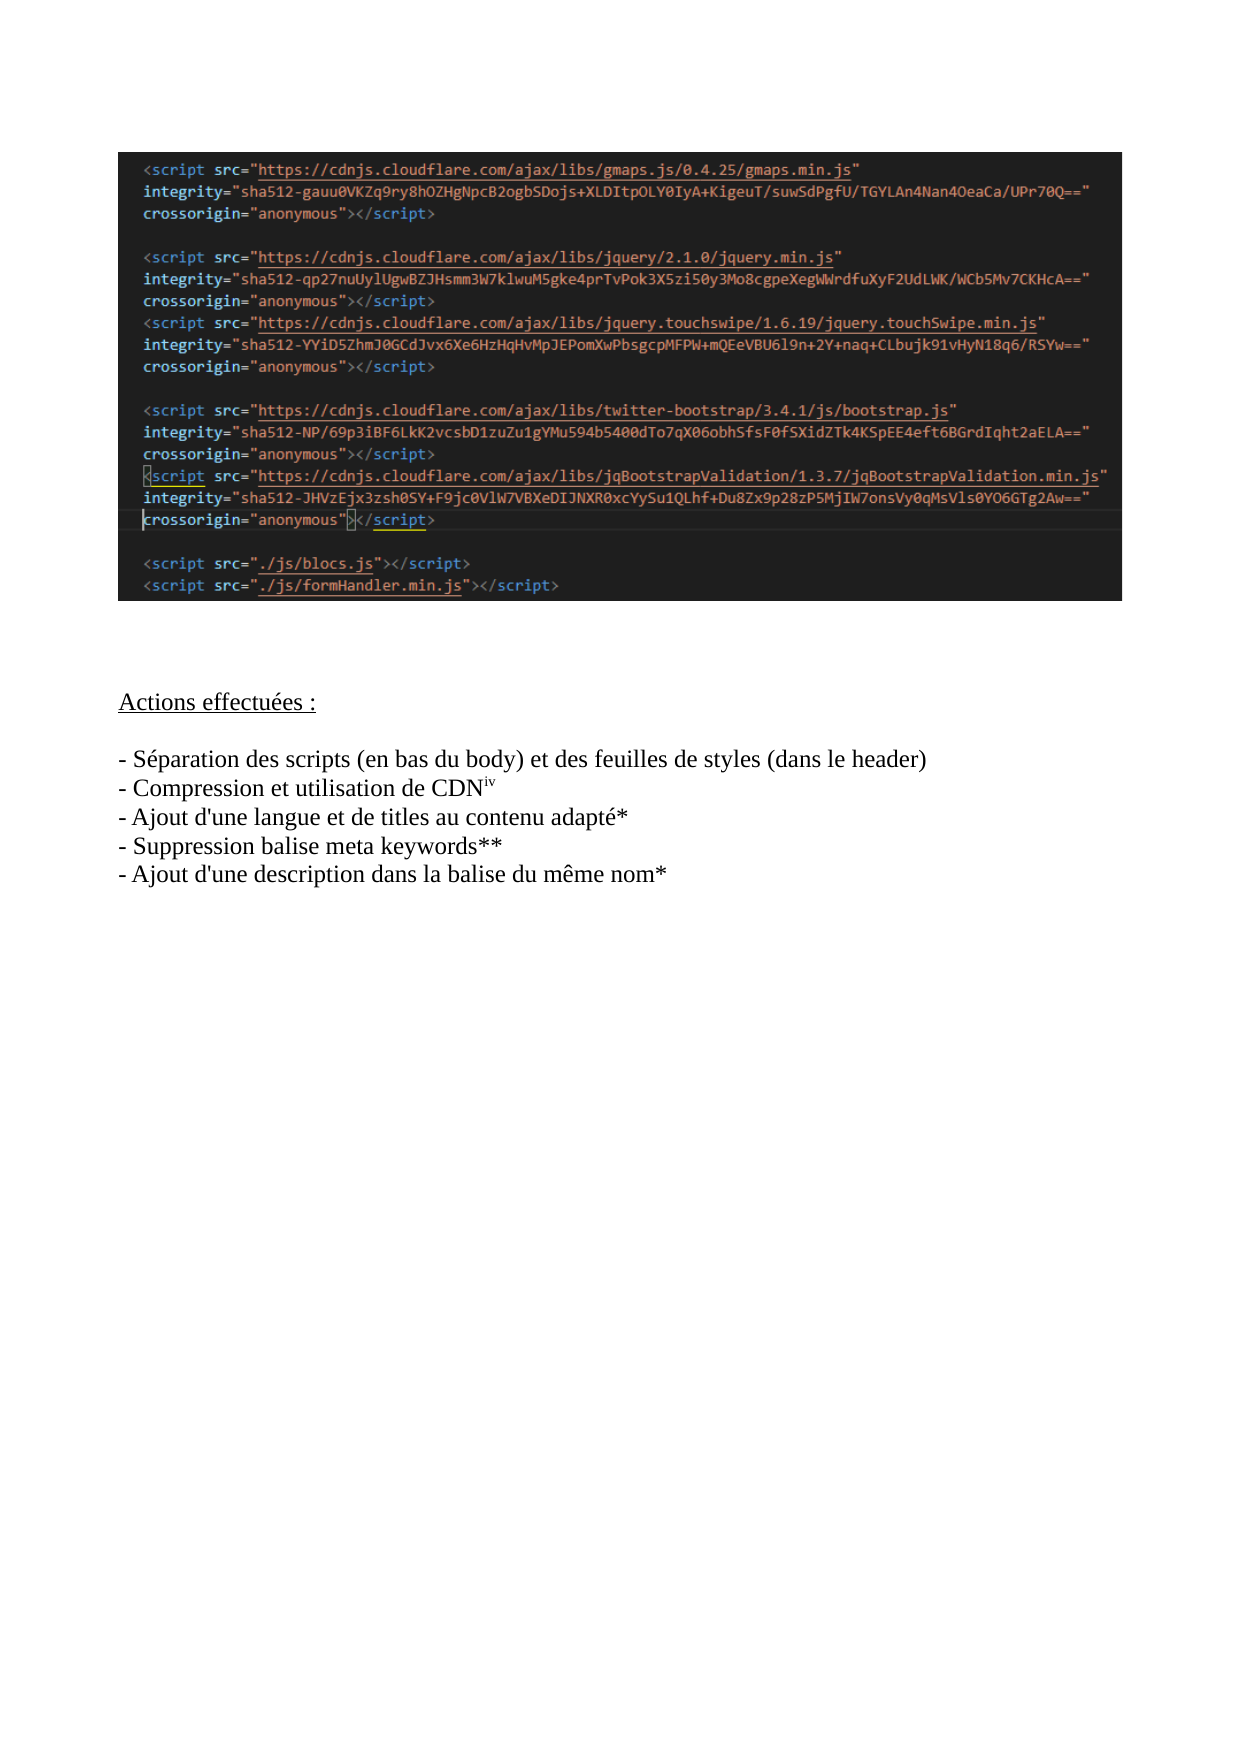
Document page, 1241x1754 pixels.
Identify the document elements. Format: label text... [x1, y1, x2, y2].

text - Ajout d'une langue et de titles au contenu adapté* [118, 802, 1122, 831]
text - Ajout d'une description dans la balise du même nom* [118, 859, 1122, 888]
text - Compression et utilisation de CDN [118, 773, 1122, 802]
text Actions effectuées : [118, 687, 1122, 716]
text - Suppression balise meta keywords** [118, 831, 1122, 859]
text - Séparation des scripts (en bas du body) et des feuilles de styles (dans le header) [118, 744, 1122, 773]
picture [118, 152, 1123, 601]
